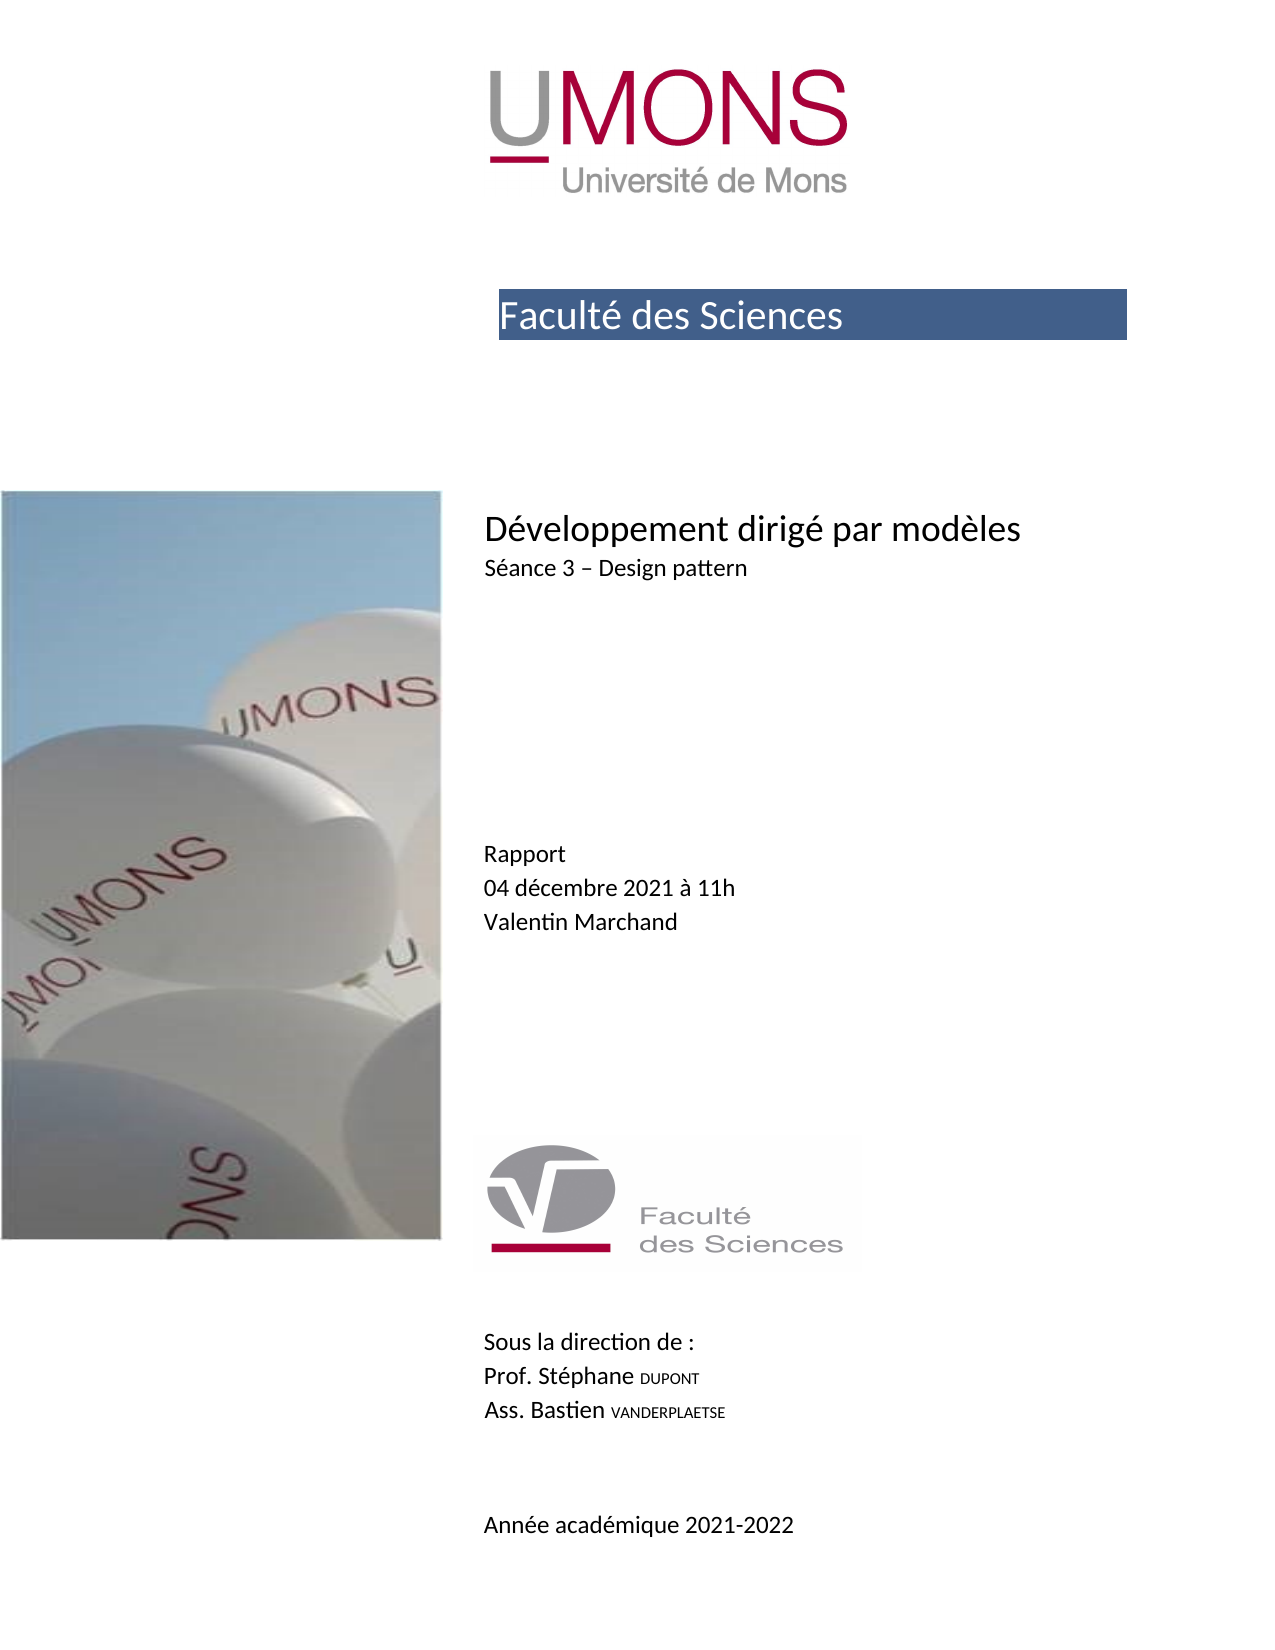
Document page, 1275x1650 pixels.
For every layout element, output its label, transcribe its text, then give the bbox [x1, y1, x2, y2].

text Année académique 2021-2022 [484, 1509, 1127, 1539]
text 04 décembre 2021 à 11h [484, 872, 1127, 903]
text Développement dirigé par modèles [484, 505, 1127, 551]
text Faculté des Sciences [499, 289, 1127, 340]
text Sous la direction de : [484, 1326, 1127, 1357]
text Valentin Marchand [484, 906, 1127, 937]
text Séance 3 – Design pattern [484, 553, 1127, 583]
text Ass. Bastien VANDERPLAETSE [484, 1394, 1127, 1424]
text Prof. Stéphane DUPONT [484, 1360, 1127, 1390]
text Rapport [484, 839, 1127, 869]
